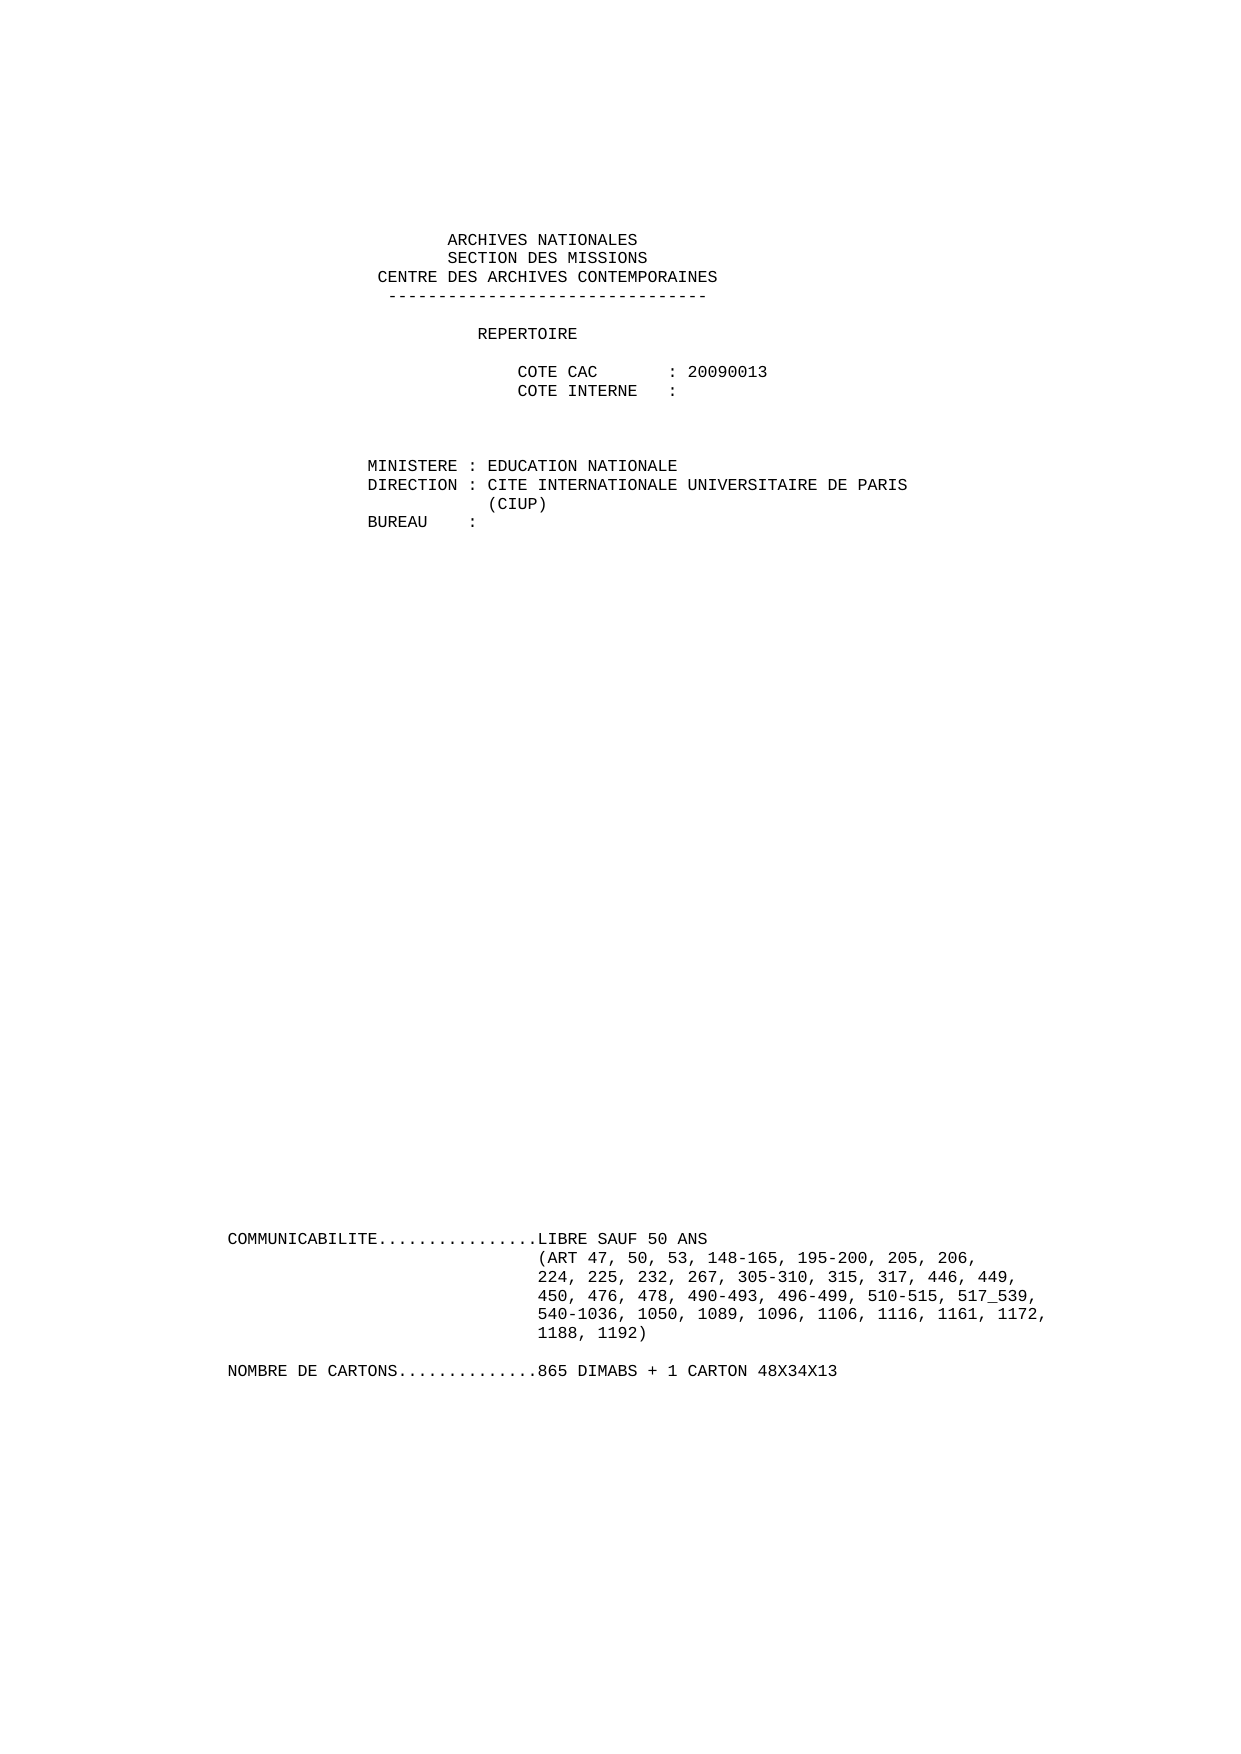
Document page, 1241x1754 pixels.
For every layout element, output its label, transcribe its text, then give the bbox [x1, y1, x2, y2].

text (ART 47, 50, 53, 148-165, 195-200, 205, 206, [118, 1249, 1122, 1268]
text COMMUNICABILITE................LIBRE SAUF 50 ANS [118, 1231, 1122, 1249]
text DIRECTION : CITE INTERNATIONALE UNIVERSITAIRE DE PARIS [118, 476, 1122, 495]
text NOMBRE DE CARTONS..............865 DIMABS + 1 CARTON 48X34X13 [118, 1362, 1122, 1381]
text (CIUP) [118, 495, 1122, 514]
text 224, 225, 232, 267, 305-310, 315, 317, 446, 449, [118, 1268, 1122, 1287]
text BUREAU : [118, 514, 1122, 533]
text ARCHIVES NATIONALES [118, 231, 1122, 250]
text 540-1036, 1050, 1089, 1096, 1106, 1116, 1161, 1172, [118, 1306, 1122, 1325]
text 450, 476, 478, 490-493, 496-499, 510-515, 517_539, [118, 1287, 1122, 1306]
text 1188, 1192) [118, 1325, 1122, 1344]
text CENTRE DES ARCHIVES CONTEMPORAINES [118, 269, 1122, 288]
text REPERTOIRE [118, 326, 1122, 344]
text COTE INTERNE : [118, 382, 1122, 401]
text MINISTERE : EDUCATION NATIONALE [118, 457, 1122, 476]
text COTE CAC : 20090013 [118, 363, 1122, 382]
text -------------------------------- [118, 288, 1122, 307]
text SECTION DES MISSIONS [118, 250, 1122, 269]
